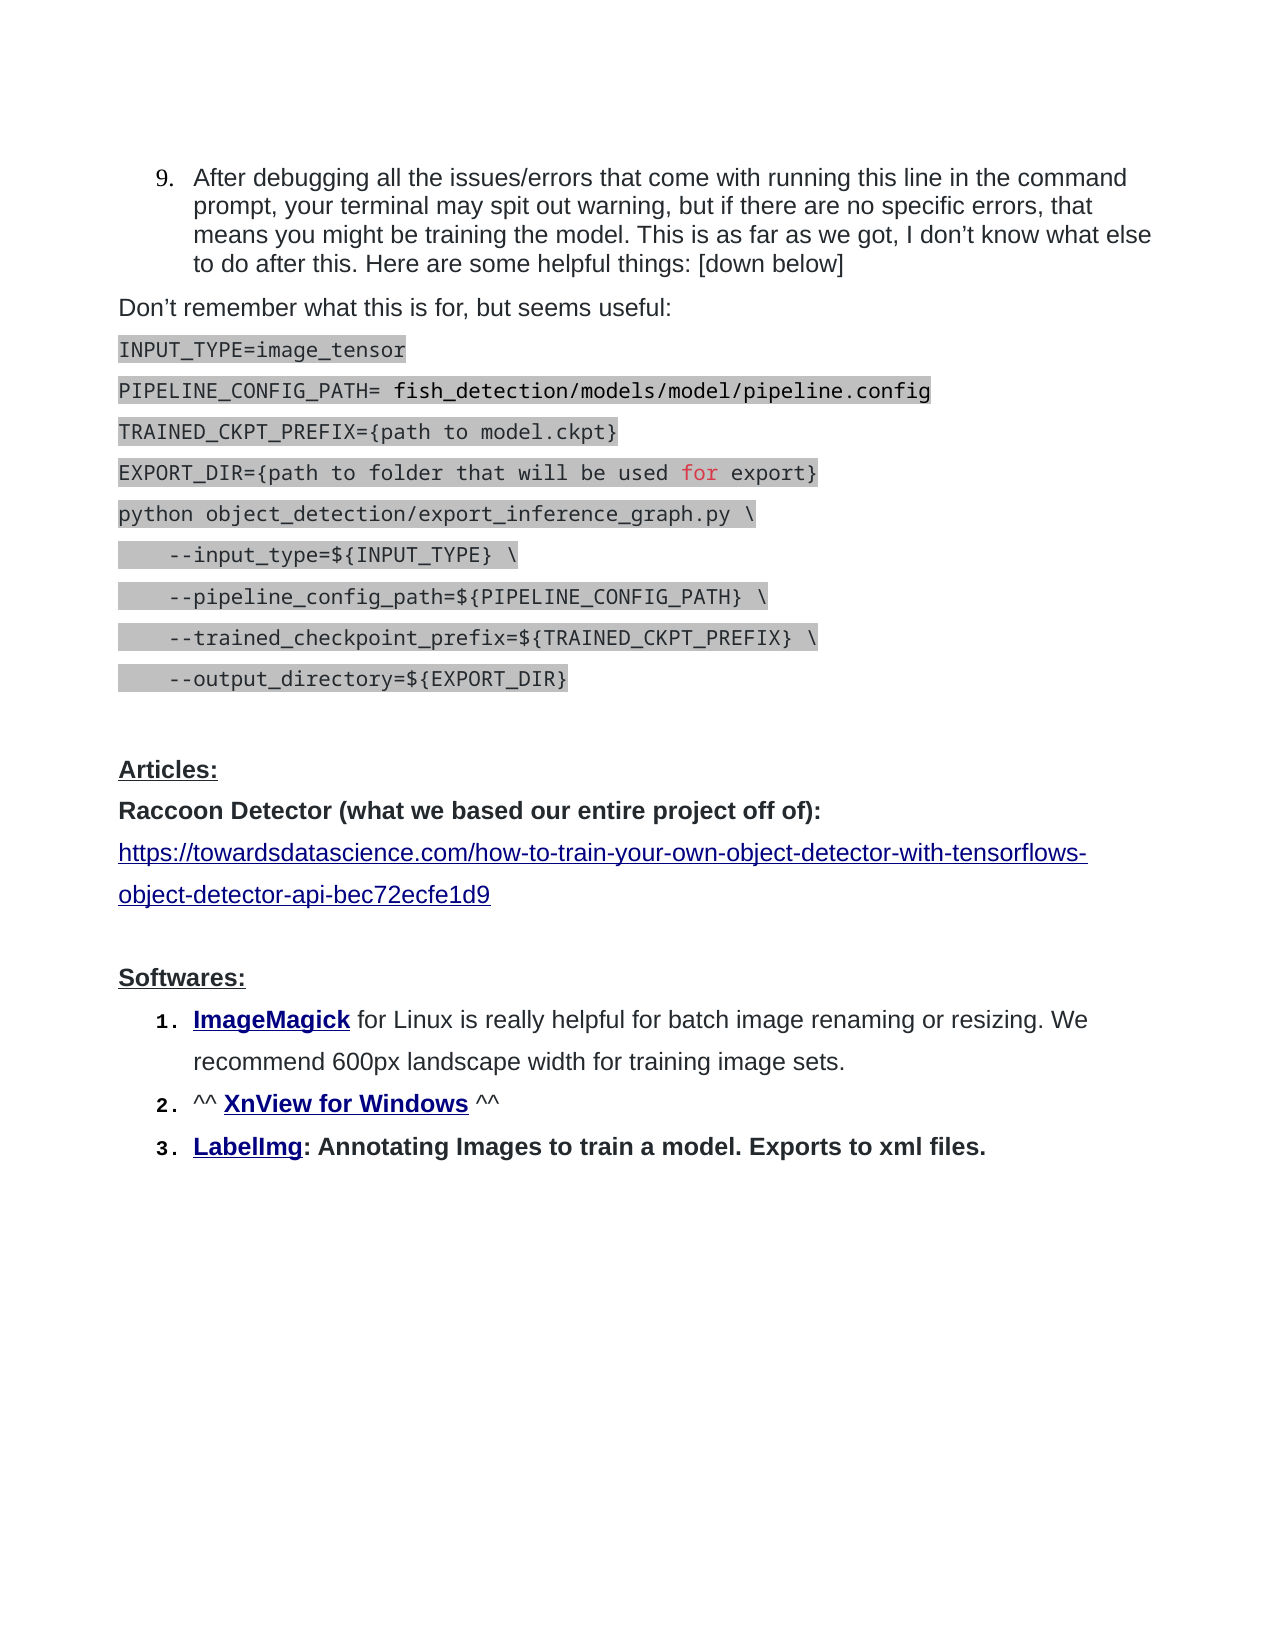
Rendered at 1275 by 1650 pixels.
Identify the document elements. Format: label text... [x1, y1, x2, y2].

text TRAINED_CKPT_PREFIX={path to model.ckpt} [118, 417, 1157, 446]
text Don’t remember what this is for, but seems useful: [118, 293, 1157, 322]
text --pipeline_config_path=${PIPELINE_CONFIG_PATH} \ [118, 582, 1157, 610]
text PIPELINE_CONFIG_PATH= fish_detection/models/model/pipeline.config [118, 376, 1157, 404]
text --input_type=${INPUT_TYPE} \ [118, 541, 1157, 569]
text Softwares: [118, 963, 1157, 992]
text Articles: [118, 754, 1157, 783]
text python object_detection/export_inference_graph.py \ [118, 499, 1157, 528]
list ImageMagick for Linux is really helpful for batch image renaming or resizing. We recommend 600px landscape width for training image sets. [156, 1004, 1157, 1076]
text https://towardsdatascience.com/how-to-train-your-own-object-detector-with-tensorflows-object-detector-api-bec72ecfe1d9 [118, 838, 1157, 908]
text --output_directory=${EXPORT_DIR} [118, 664, 1157, 692]
list After debugging all the issues/errors that come with running this line in the command prompt, your terminal may spit out warning, but if there are no specific errors, that means you might be training the model. This is as far as we got, I don’t know what else to do after this. Here are some helpful things: [down below] [156, 162, 1157, 278]
text EXPORT_DIR={path to folder that will be used for export} [118, 458, 1157, 487]
text INPUT_TYPE=image_tensor [118, 335, 1157, 363]
text Raccoon Detector (what we based our entire project off of): [118, 796, 1157, 825]
text --trained_checkpoint_prefix=${TRAINED_CKPT_PREFIX} \ [118, 623, 1157, 651]
list ^^ XnView for Windows ^^ [156, 1089, 1157, 1118]
list LabelImg: Annotating Images to train a model. Exports to xml files. [156, 1132, 1157, 1162]
